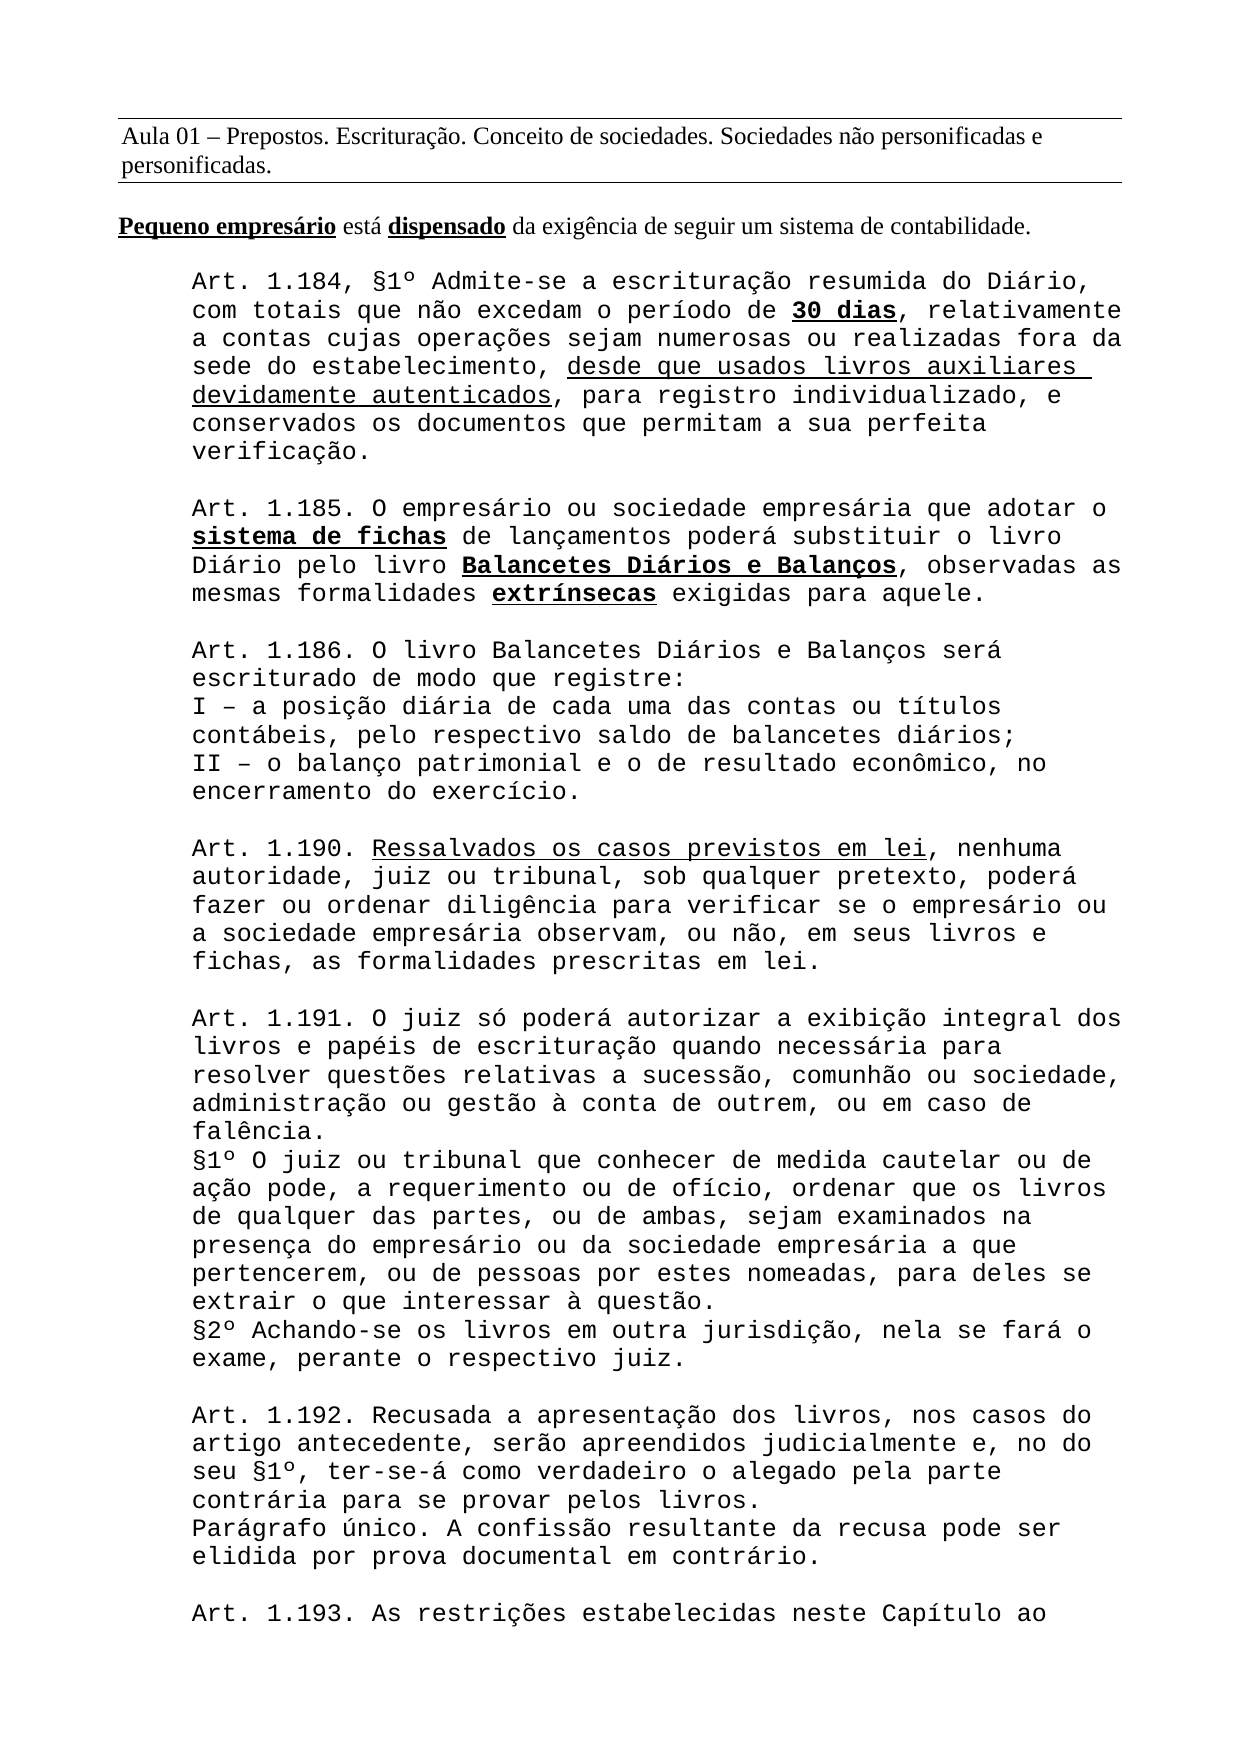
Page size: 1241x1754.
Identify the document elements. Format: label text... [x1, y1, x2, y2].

text Pequeno empresário está dispensado da exigência de seguir um sistema de contabilidade. [118, 211, 1122, 240]
text §2º Achando-se os livros em outra jurisdição, nela se fará o exame, perante o respectivo juiz. [192, 1317, 1122, 1374]
text §1º O juiz ou tribunal que conhecer de medida cautelar ou de ação pode, a requerimento ou de ofício, ordenar que os livros de qualquer das partes, ou de ambas, sejam examinados na presença do empresário ou da sociedade empresária a que pertencerem, ou de pessoas por estes nomeadas, para deles se extrair o que interessar à questão. [192, 1147, 1122, 1317]
text Art. 1.186. O livro Balancetes Diários e Balanços será escriturado de modo que registre: [192, 637, 1122, 694]
text II – o balanço patrimonial e o de resultado econômico, no encerramento do exercício. [192, 751, 1122, 807]
text Art. 1.190. Ressalvados os casos previstos em lei, nenhuma autoridade, juiz ou tribunal, sob qualquer pretexto, poderá fazer ou ordenar diligência para verificar se o empresário ou a sociedade empresária observam, ou não, em seus livros e fichas, as formalidades prescritas em lei. [192, 836, 1122, 977]
text Art. 1.192. Recusada a apresentação dos livros, nos casos do artigo antecedente, serão apreendidos judicialmente e, no do seu §1º, ter-se-á como verdadeiro o alegado pela parte contrária para se provar pelos livros. [192, 1402, 1122, 1516]
text Art. 1.185. O empresário ou sociedade empresária que adotar o sistema de fichas de lançamentos poderá substituir o livro Diário pelo livro Balancetes Diários e Balanços, observadas as mesmas formalidades extrínsecas exigidas para aquele. [192, 496, 1122, 609]
text Parágrafo único. A confissão resultante da recusa pode ser elidida por prova documental em contrário. [192, 1516, 1122, 1572]
text I – a posição diária de cada uma das contas ou títulos contábeis, pelo respectivo saldo de balancetes diários; [192, 694, 1122, 751]
text Art. 1.184, §1º Admite-se a escrituração resumida do Diário, com totais que não excedam o período de 30 dias, relativamente a contas cujas operações sejam numerosas ou realizadas fora da sede do estabelecimento, desde que usados livros auxiliares devidamente autenticados, para registro individualizado, e conservados os documentos que permitam a sua perfeita verificação. [192, 269, 1122, 467]
text Art. 1.193. As restrições estabelecidas neste Capítulo ao [192, 1601, 1122, 1629]
text Art. 1.191. O juiz só poderá autorizar a exibição integral dos livros e papéis de escrituração quando necessária para resolver questões relativas a sucessão, comunhão ou sociedade, administração ou gestão à conta de outrem, ou em caso de falência. [192, 1006, 1122, 1147]
